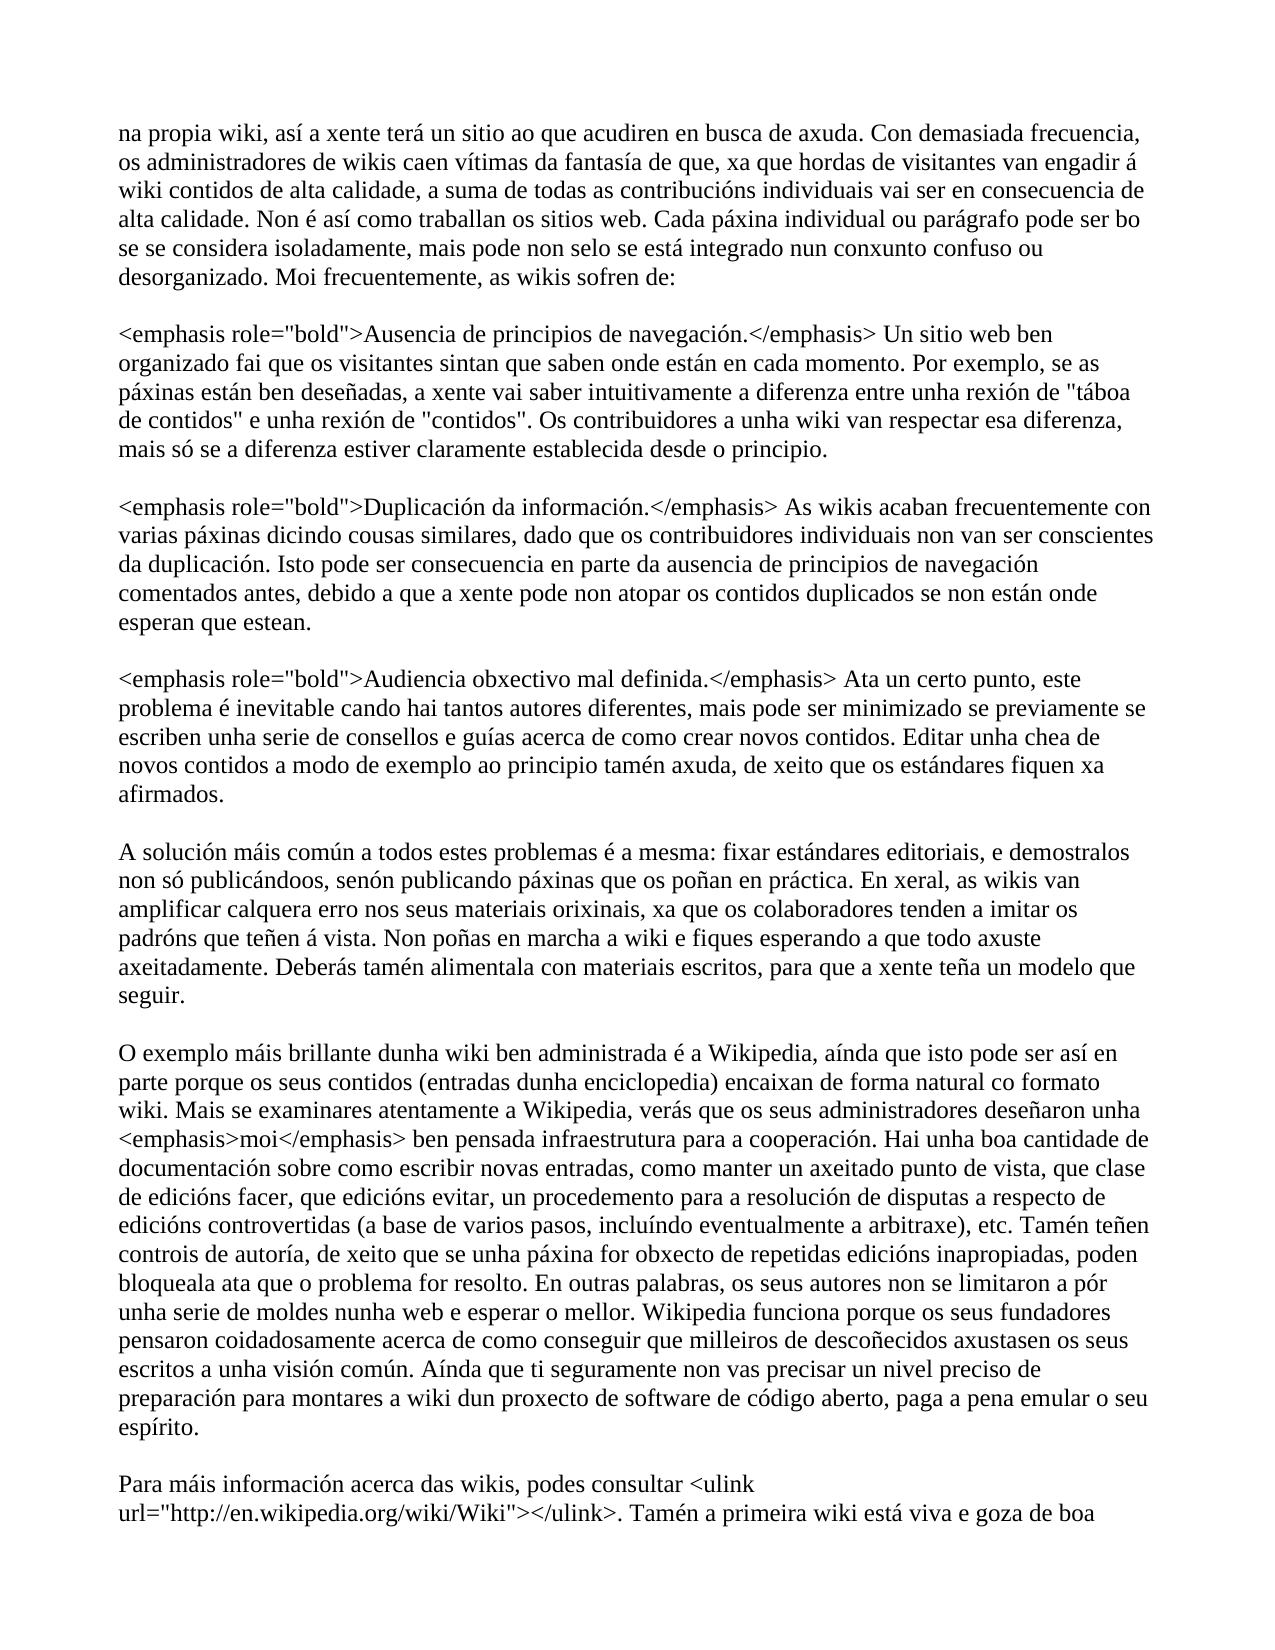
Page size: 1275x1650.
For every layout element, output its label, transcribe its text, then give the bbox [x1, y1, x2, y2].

text na propia wiki, así a xente terá un sitio ao que acudiren en busca de axuda. Con demasiada frecuencia, os administradores de wikis caen vítimas da fantasía de que, xa que hordas de visitantes van engadir á wiki contidos de alta calidade, a suma de todas as contribucións individuais vai ser en consecuencia de alta calidade. Non é así como traballan os sitios web. Cada páxina individual ou parágrafo pode ser bo se se considera isoladamente, mais pode non selo se está integrado nun conxunto confuso ou desorganizado. Moi frecuentemente, as wikis sofren de: [118, 118, 1157, 291]
text A solución máis común a todos estes problemas é a mesma: fixar estándares editoriais, e demostralos non só publicándoos, senón publicando páxinas que os poñan en práctica. En xeral, as wikis van amplificar calquera erro nos seus materiais orixinais, xa que os colaboradores tenden a imitar os padróns que teñen á vista. Non poñas en marcha a wiki e fiques esperando a que todo axuste axeitadamente. Deberás tamén alimentala con materiais escritos, para que a xente teña un modelo que seguir. [118, 837, 1157, 1009]
text Para máis información acerca das wikis, podes consultar <ulink url="http://en.wikipedia.org/wiki/Wiki"></ulink>. Tamén a primeira wiki está viva e goza de boa [118, 1469, 1157, 1527]
text <emphasis role="bold">Audiencia obxectivo mal definida.</emphasis> Ata un certo punto, este problema é inevitable cando hai tantos autores diferentes, mais pode ser minimizado se previamente se escriben unha serie de consellos e guías acerca de como crear novos contidos. Editar unha chea de novos contidos a modo de exemplo ao principio tamén axuda, de xeito que os estándares fiquen xa afirmados. [118, 664, 1157, 808]
text <emphasis role="bold">Ausencia de principios de navegación.</emphasis> Un sitio web ben organizado fai que os visitantes sintan que saben onde están en cada momento. Por exemplo, se as páxinas están ben deseñadas, a xente vai saber intuitivamente a diferenza entre unha rexión de "táboa de contidos" e unha rexión de "contidos". Os contribuidores a unha wiki van respectar esa diferenza, mais só se a diferenza estiver claramente establecida desde o principio. [118, 319, 1157, 463]
text O exemplo máis brillante dunha wiki ben administrada é a Wikipedia, aínda que isto pode ser así en parte porque os seus contidos (entradas dunha enciclopedia) encaixan de forma natural co formato wiki. Mais se examinares atentamente a Wikipedia, verás que os seus administradores deseñaron unha <emphasis>moi</emphasis> ben pensada infraestrutura para a cooperación. Hai unha boa cantidade de documentación sobre como escribir novas entradas, como manter un axeitado punto de vista, que clase de edicións facer, que edicións evitar, un procedemento para a resolución de disputas a respecto de edicións controvertidas (a base de varios pasos, incluíndo eventualmente a arbitraxe), etc. Tamén teñen controis de autoría, de xeito que se unha páxina for obxecto de repetidas edicións inapropiadas, poden bloqueala ata que o problema for resolto. En outras palabras, os seus autores non se limitaron a pór unha serie de moldes nunha web e esperar o mellor. Wikipedia funciona porque os seus fundadores pensaron coidadosamente acerca de como conseguir que milleiros de descoñecidos axustasen os seus escritos a unha visión común. Aínda que ti seguramente non vas precisar un nivel preciso de preparación para montares a wiki dun proxecto de software de código aberto, paga a pena emular o seu espírito. [118, 1038, 1157, 1441]
text <emphasis role="bold">Duplicación da información.</emphasis> As wikis acaban frecuentemente con varias páxinas dicindo cousas similares, dado que os contribuidores individuais non van ser conscientes da duplicación. Isto pode ser consecuencia en parte da ausencia de principios de navegación comentados antes, debido a que a xente pode non atopar os contidos duplicados se non están onde esperan que estean. [118, 492, 1157, 636]
